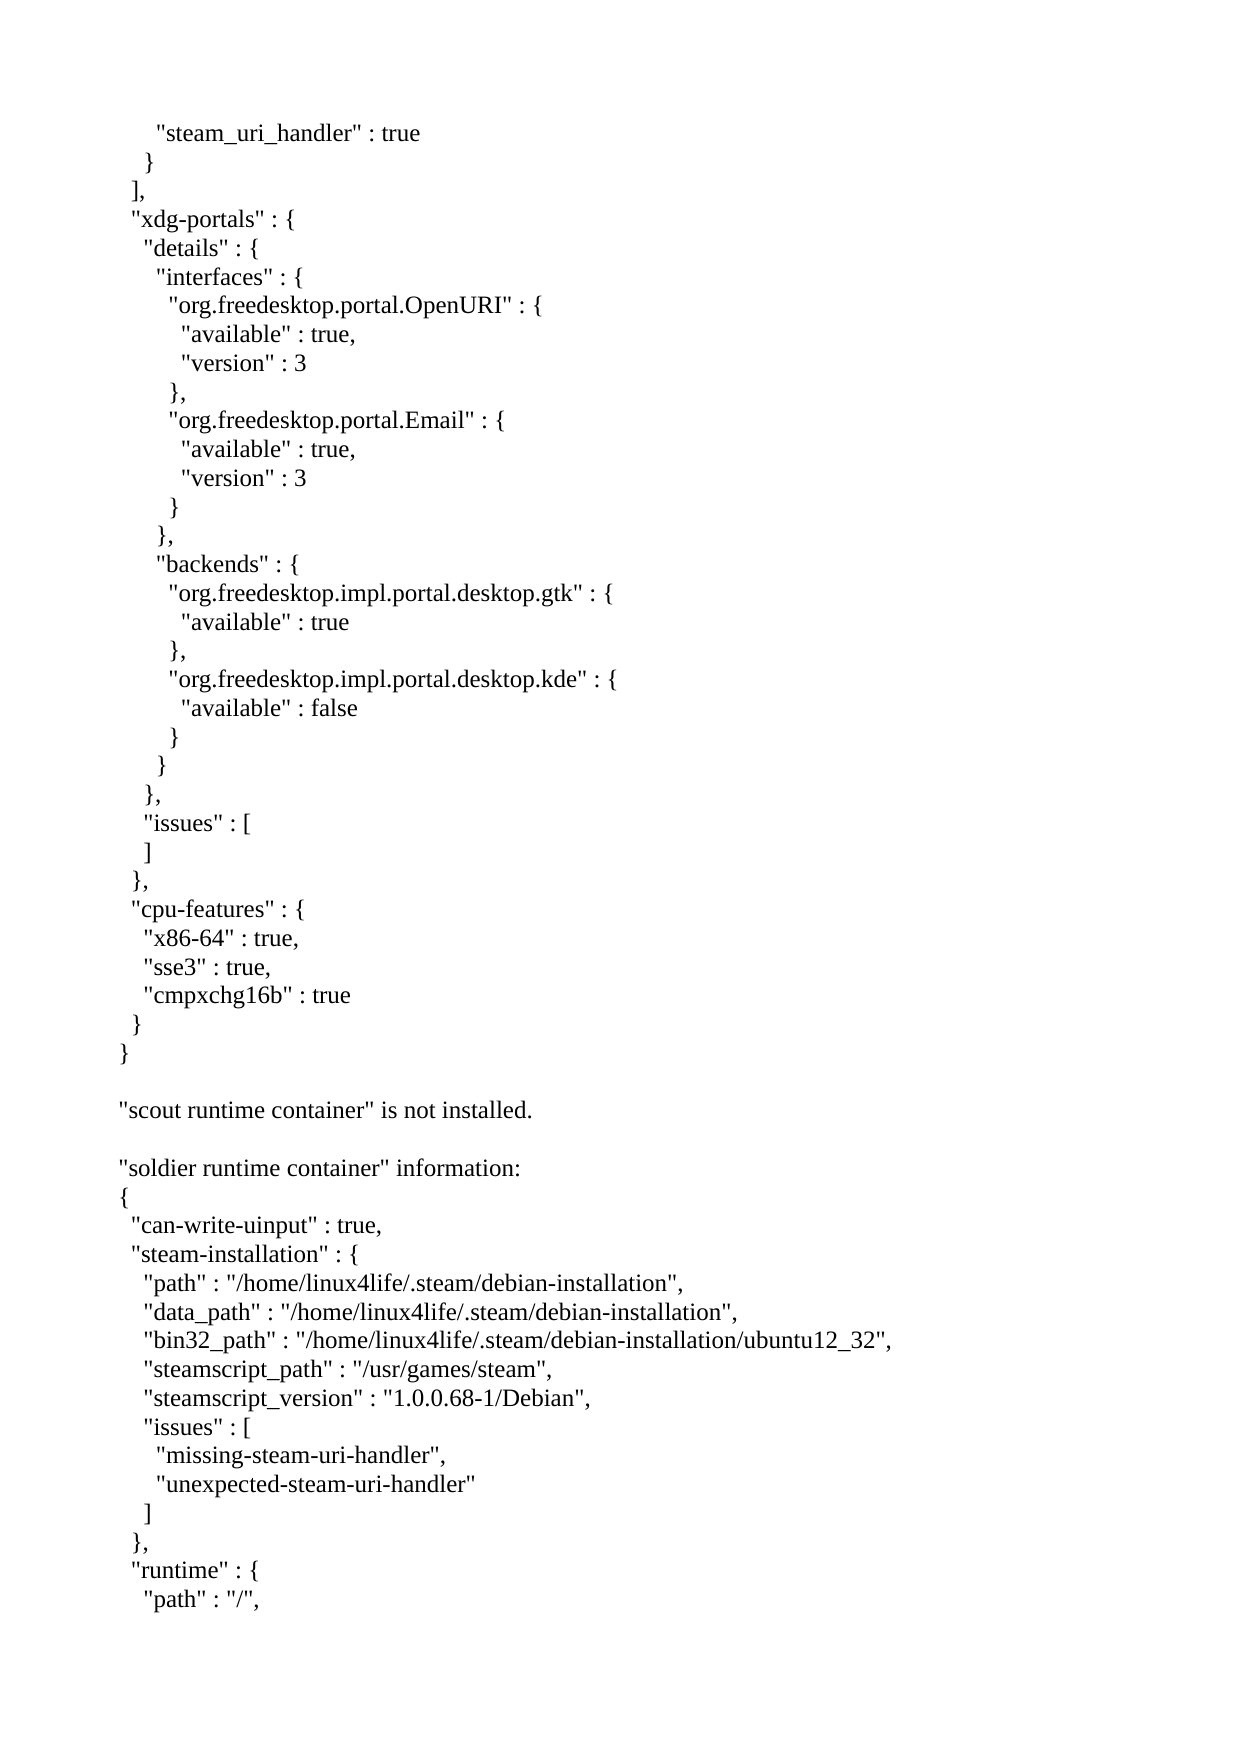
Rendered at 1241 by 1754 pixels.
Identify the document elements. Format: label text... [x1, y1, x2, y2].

text ] [118, 837, 1122, 866]
text } [118, 1009, 1122, 1038]
text { [118, 1182, 1122, 1211]
text }, [118, 636, 1122, 664]
text "version" : 3 [118, 463, 1122, 492]
text "sse3" : true, [118, 952, 1122, 981]
text "interfaces" : { [118, 262, 1122, 291]
text "steamscript_path" : "/usr/games/steam", [118, 1354, 1122, 1383]
text "available" : true, [118, 319, 1122, 348]
text "cpu-features" : { [118, 894, 1122, 923]
text "path" : "/", [118, 1584, 1122, 1613]
text }, [118, 779, 1122, 808]
text "backends" : { [118, 549, 1122, 578]
text }, [118, 377, 1122, 406]
text } [118, 722, 1122, 751]
text "details" : { [118, 233, 1122, 262]
text "version" : 3 [118, 348, 1122, 377]
text } [118, 1038, 1122, 1067]
text "cmpxchg16b" : true [118, 981, 1122, 1009]
text "can-write-uinput" : true, [118, 1211, 1122, 1239]
text }, [118, 521, 1122, 549]
text }, [118, 866, 1122, 894]
text } [118, 147, 1122, 176]
text "path" : "/home/linux4life/.steam/debian-installation", [118, 1268, 1122, 1297]
text "bin32_path" : "/home/linux4life/.steam/debian-installation/ubuntu12_32", [118, 1326, 1122, 1354]
text "org.freedesktop.impl.portal.desktop.gtk" : { [118, 578, 1122, 607]
text "unexpected-steam-uri-handler" [118, 1469, 1122, 1498]
text } [118, 751, 1122, 779]
text "steam-installation" : { [118, 1239, 1122, 1268]
text ] [118, 1498, 1122, 1527]
text }, [118, 1527, 1122, 1556]
text "x86-64" : true, [118, 923, 1122, 952]
text "xdg-portals" : { [118, 204, 1122, 233]
text "steamscript_version" : "1.0.0.68-1/Debian", [118, 1383, 1122, 1412]
text "org.freedesktop.portal.Email" : { [118, 406, 1122, 434]
text "available" : true, [118, 434, 1122, 463]
text } [118, 492, 1122, 521]
text "issues" : [ [118, 1412, 1122, 1441]
text "org.freedesktop.impl.portal.desktop.kde" : { [118, 664, 1122, 693]
text "available" : false [118, 693, 1122, 722]
text ], [118, 176, 1122, 204]
text "scout runtime container" is not installed. [118, 1096, 1122, 1124]
text "data_path" : "/home/linux4life/.steam/debian-installation", [118, 1297, 1122, 1326]
text "soldier runtime container" information: [118, 1153, 1122, 1182]
text "org.freedesktop.portal.OpenURI" : { [118, 291, 1122, 319]
text "runtime" : { [118, 1556, 1122, 1584]
text "available" : true [118, 607, 1122, 636]
text "missing-steam-uri-handler", [118, 1441, 1122, 1469]
text "issues" : [ [118, 808, 1122, 837]
text "steam_uri_handler" : true [118, 118, 1122, 147]
